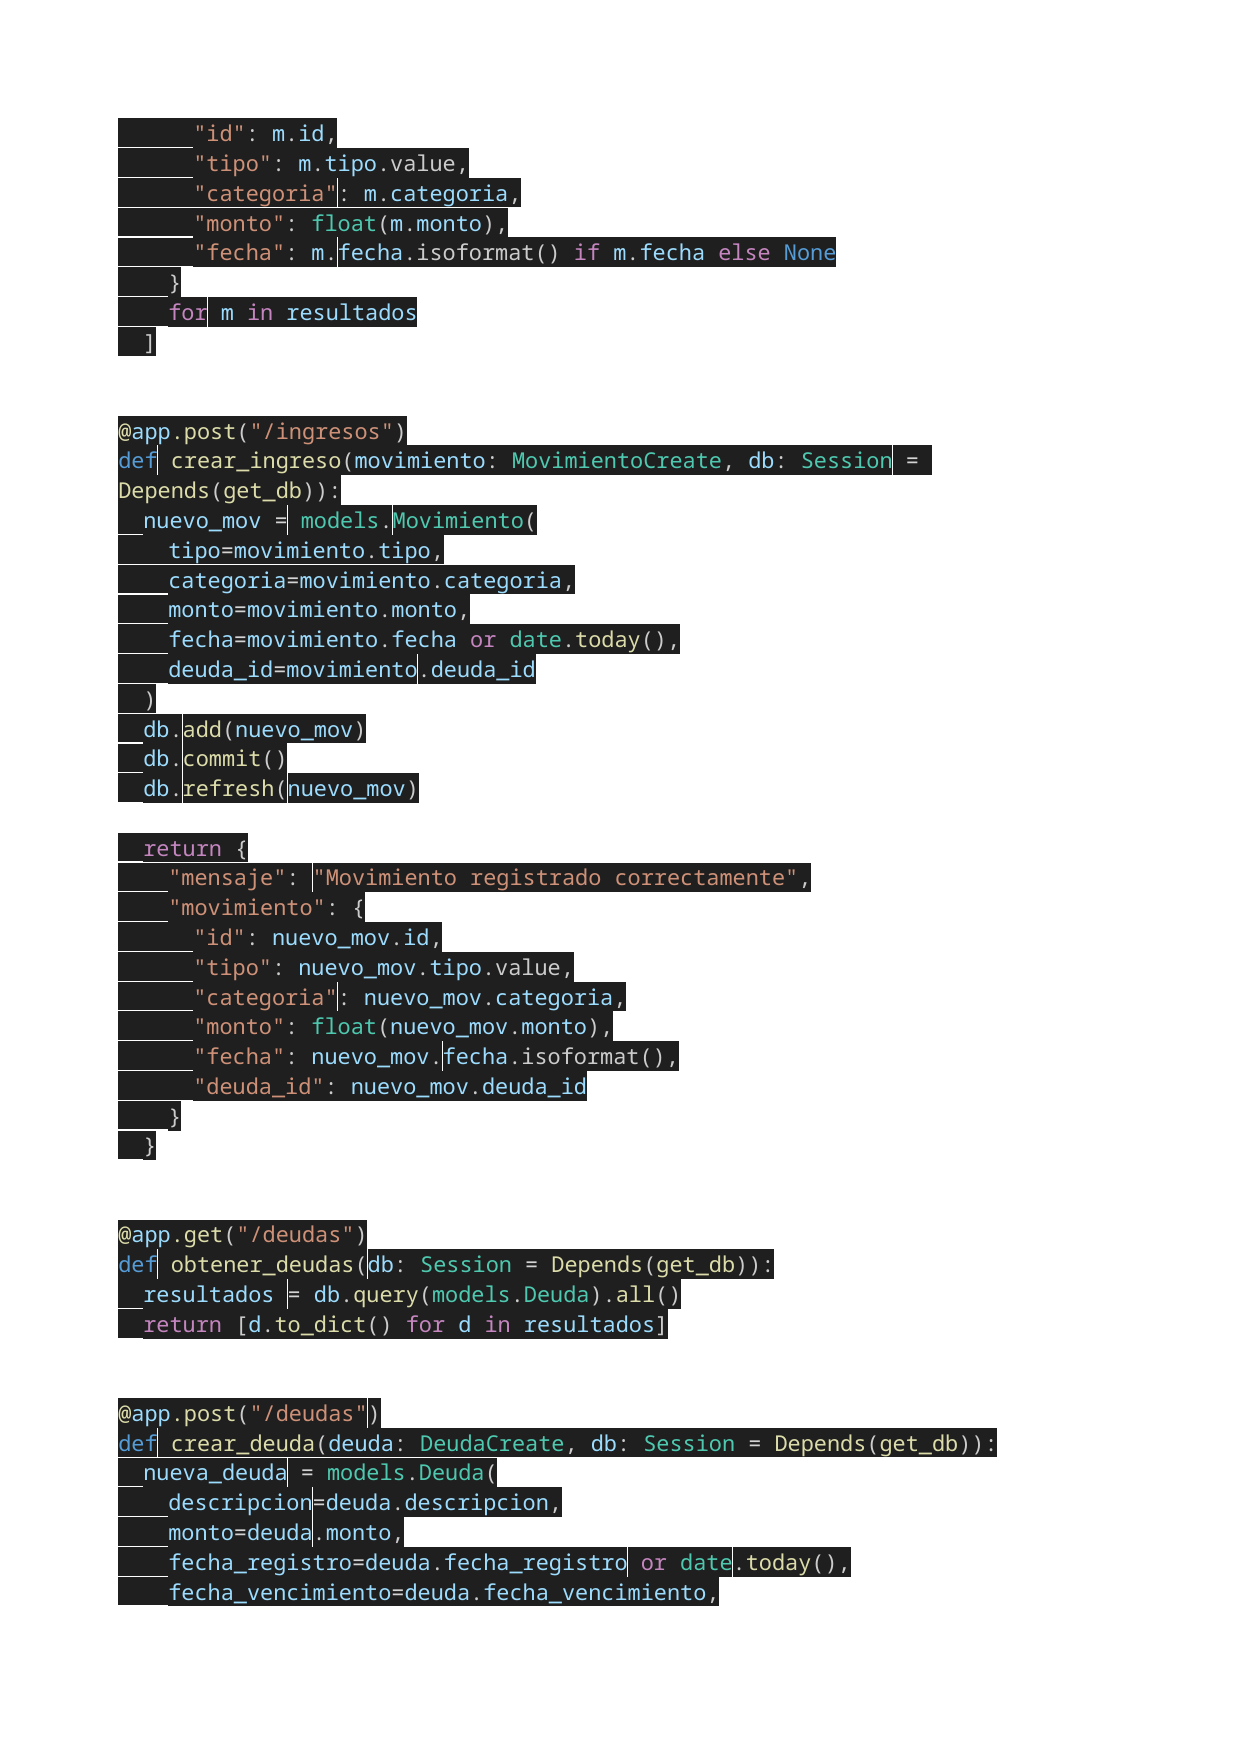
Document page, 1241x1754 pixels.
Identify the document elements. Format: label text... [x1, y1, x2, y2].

text "deuda_id": nuevo_mov.deuda_id [118, 1071, 1122, 1101]
text descripcion=deuda.descripcion, [118, 1487, 1122, 1517]
text } [118, 1101, 1122, 1131]
text def obtener_deudas(db: Session = Depends(get_db)): [118, 1249, 1122, 1279]
text monto=deuda.monto, [118, 1517, 1122, 1547]
text fecha=movimiento.fecha or date.today(), [118, 624, 1122, 654]
text "categoria": nuevo_mov.categoria, [118, 982, 1122, 1011]
text } [118, 267, 1122, 297]
text resultados = db.query(models.Deuda).all() [118, 1279, 1122, 1309]
text "id": nuevo_mov.id, [118, 922, 1122, 952]
text "monto": float(nuevo_mov.monto), [118, 1011, 1122, 1041]
text nueva_deuda = models.Deuda( [118, 1457, 1122, 1487]
text tipo=movimiento.tipo, [118, 535, 1122, 564]
text fecha_registro=deuda.fecha_registro or date.today(), [118, 1547, 1122, 1577]
text "monto": float(m.monto), [118, 207, 1122, 237]
text "movimiento": { [118, 892, 1122, 922]
text "mensaje": "Movimiento registrado correctamente", [118, 862, 1122, 892]
text "id": m.id, [118, 118, 1122, 148]
text def crear_ingreso(movimiento: MovimientoCreate, db: Session = Depends(get_db)): [118, 445, 1122, 505]
text monto=movimiento.monto, [118, 594, 1122, 624]
text @app.get("/deudas") [118, 1219, 1122, 1249]
text deuda_id=movimiento.deuda_id [118, 654, 1122, 684]
text fecha_vencimiento=deuda.fecha_vencimiento, [118, 1577, 1122, 1606]
text "categoria": m.categoria, [118, 178, 1122, 207]
text db.refresh(nuevo_mov) [118, 773, 1122, 803]
text "fecha": nuevo_mov.fecha.isoformat(), [118, 1041, 1122, 1071]
text "tipo": m.tipo.value, [118, 148, 1122, 178]
text "tipo": nuevo_mov.tipo.value, [118, 952, 1122, 982]
text def crear_deuda(deuda: DeudaCreate, db: Session = Depends(get_db)): [118, 1428, 1122, 1457]
text return [d.to_dict() for d in resultados] [118, 1309, 1122, 1339]
text } [118, 1131, 1122, 1160]
text "fecha": m.fecha.isoformat() if m.fecha else None [118, 237, 1122, 267]
text db.add(nuevo_mov) [118, 713, 1122, 743]
text ) [118, 684, 1122, 713]
text nuevo_mov = models.Movimiento( [118, 505, 1122, 535]
text categoria=movimiento.categoria, [118, 564, 1122, 594]
text db.commit() [118, 743, 1122, 773]
text for m in resultados [118, 297, 1122, 327]
text @app.post("/ingresos") [118, 416, 1122, 445]
text @app.post("/deudas") [118, 1398, 1122, 1428]
text return { [118, 833, 1122, 862]
text ] [118, 327, 1122, 356]
